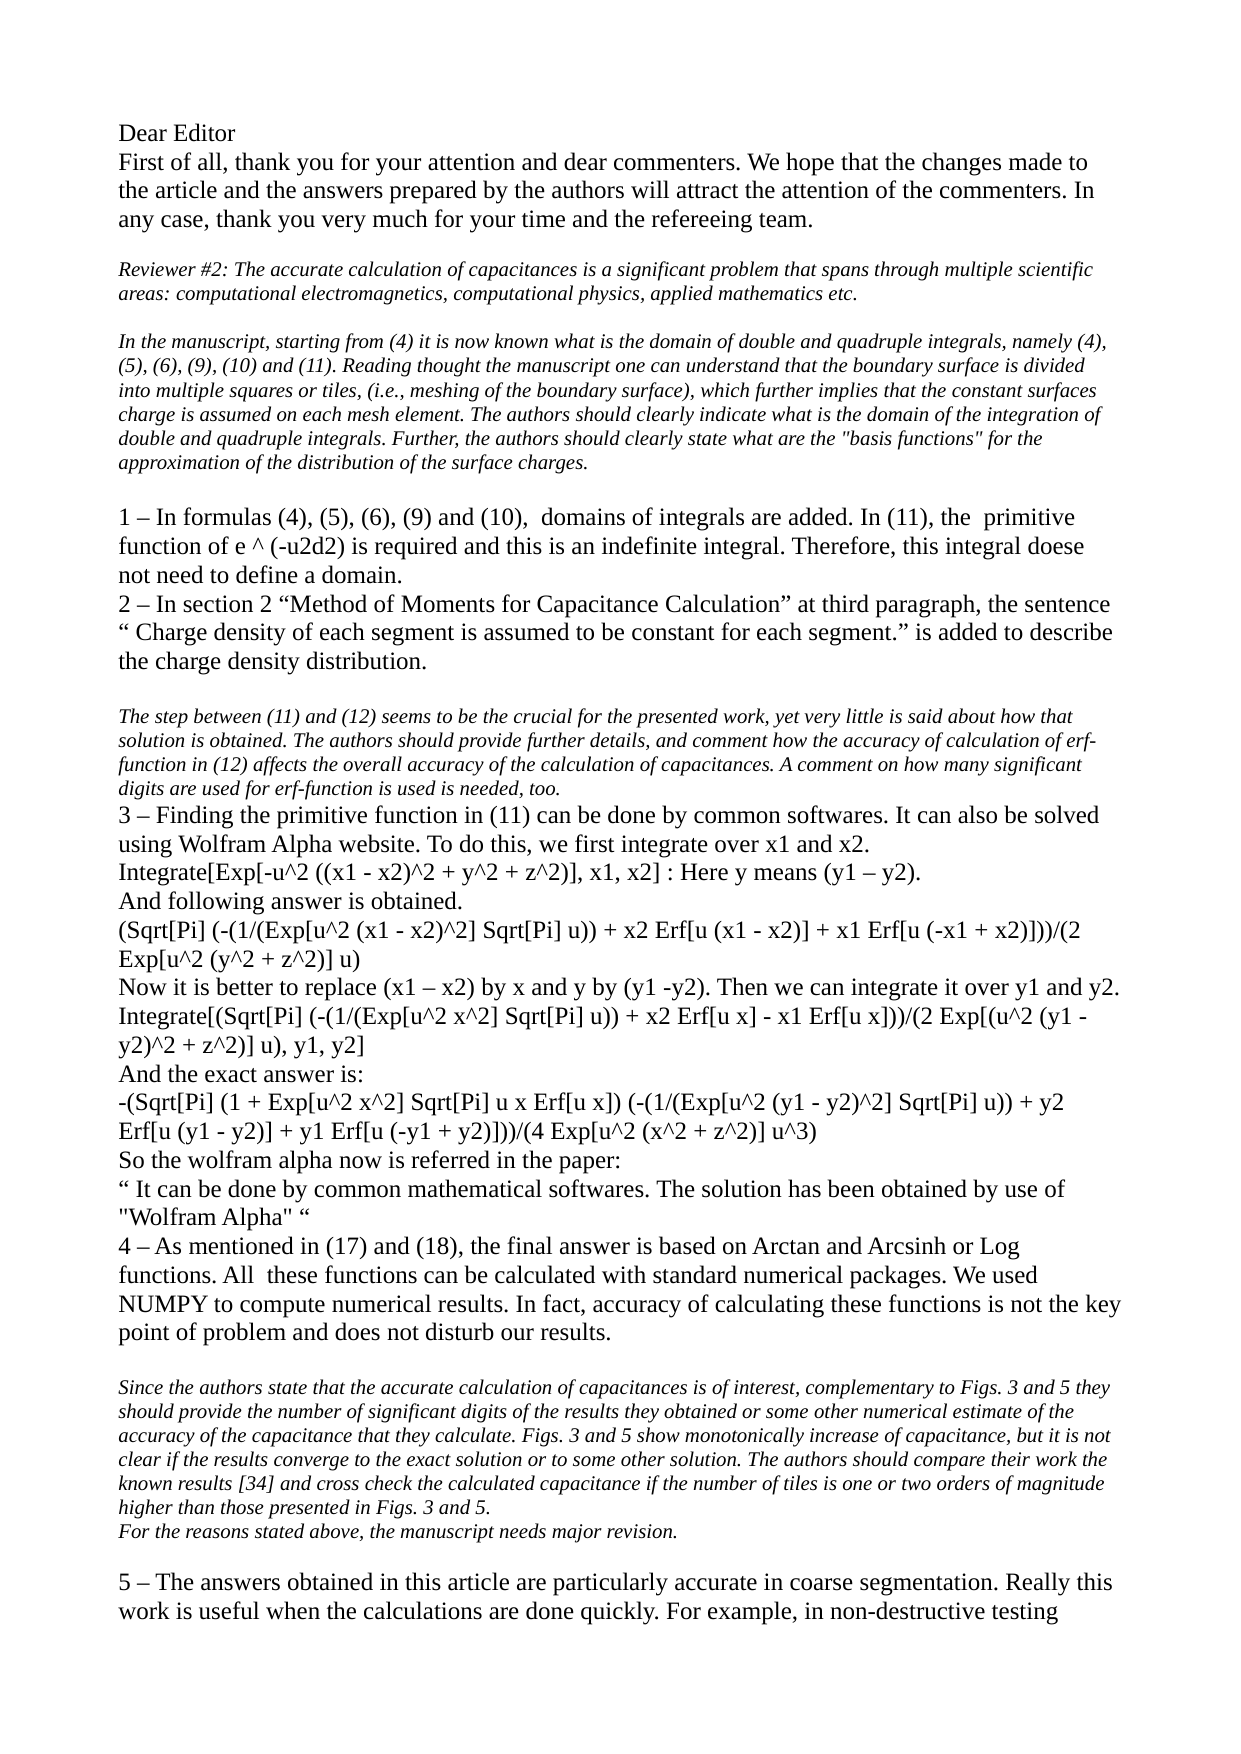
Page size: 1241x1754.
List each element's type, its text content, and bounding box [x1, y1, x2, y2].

text 2 – In section 2 “Method of Moments for Capacitance Calculation” at third paragraph, the sentence “ Charge density of each segment is assumed to be constant for each segment.” is added to describe the charge density distribution. [118, 589, 1122, 675]
text Dear Editor [118, 118, 1122, 147]
text So the wolfram alpha now is referred in the paper: [118, 1145, 1122, 1174]
text In the manuscript, starting from (4) it is now known what is the domain of double and quadruple integrals, namely (4), (5), (6), (9), (10) and (11). Reading thought the manuscript one can understand that the boundary surface is divided into multiple squares or tiles, (i.e., meshing of the boundary surface), which further implies that the constant surfaces charge is assumed on each mesh element. The authors should clearly indicate what is the domain of the integration of double and quadruple integrals. Further, the authors should clearly state what are the "basis functions" for the approximation of the distribution of the surface charges. [118, 329, 1122, 474]
text And the exact answer is: [118, 1059, 1122, 1087]
text Integrate[Exp[-u^2 ((x1 - x2)^2 + y^2 + z^2)], x1, x2] : Here y means (y1 – y2). [118, 857, 1122, 886]
text Now it is better to replace (x1 – x2) by x and y by (y1 -y2). Then we can integrate it over y1 and y2. [118, 972, 1122, 1001]
text And following answer is obtained. [118, 886, 1122, 915]
text Integrate[(Sqrt[Pi] (-(1/(Exp[u^2 x^2] Sqrt[Pi] u)) + x2 Erf[u x] - x1 Erf[u x]))/(2 Exp[(u^2 (y1 - y2)^2 + z^2)] u), y1, y2] [118, 1001, 1122, 1059]
text 1 – In formulas (4), (5), (6), (9) and (10), domains of integrals are added. In (11), the primitive function of e ^ (-u2d2) is required and this is an indefinite integral. Therefore, this integral doese not need to define a domain. [118, 502, 1122, 589]
text For the reasons stated above, the manuscript needs major revision. [118, 1519, 1122, 1543]
text (Sqrt[Pi] (-(1/(Exp[u^2 (x1 - x2)^2] Sqrt[Pi] u)) + x2 Erf[u (x1 - x2)] + x1 Erf[u (-x1 + x2)]))/(2 Exp[u^2 (y^2 + z^2)] u) [118, 915, 1122, 972]
text “ It can be done by common mathematical softwares. The solution has been obtained by use of "Wolfram Alpha" “ [118, 1174, 1122, 1231]
text Since the authors state that the accurate calculation of capacitances is of interest, complementary to Figs. 3 and 5 they should provide the number of significant digits of the results they obtained or some other numerical estimate of the accuracy of the capacitance that they calculate. Figs. 3 and 5 show monotonically increase of capacitance, but it is not clear if the results converge to the exact solution or to some other solution. The authors should compare their work the known results [34] and cross check the calculated capacitance if the number of tiles is one or two orders of magnitude higher than those presented in Figs. 3 and 5. [118, 1375, 1122, 1519]
text Reviewer #2: The accurate calculation of capacitances is a significant problem that spans through multiple scientific areas: computational electromagnetics, computational physics, applied mathematics etc. [118, 257, 1122, 305]
text 5 – The answers obtained in this article are particularly accurate in coarse segmentation. Really this work is useful when the calculations are done quickly. For example, in non-destructive testing [118, 1567, 1122, 1625]
text The step between (11) and (12) seems to be the crucial for the presented work, yet very little is said about how that solution is obtained. The authors should provide further details, and comment how the accuracy of calculation of erf-function in (12) affects the overall accuracy of the calculation of capacitances. A comment on how many significant digits are used for erf-function is used is needed, too. [118, 704, 1122, 800]
text -(Sqrt[Pi] (1 + Exp[u^2 x^2] Sqrt[Pi] u x Erf[u x]) (-(1/(Exp[u^2 (y1 - y2)^2] Sqrt[Pi] u)) + y2 Erf[u (y1 - y2)] + y1 Erf[u (-y1 + y2)]))/(4 Exp[u^2 (x^2 + z^2)] u^3) [118, 1087, 1122, 1145]
text 4 – As mentioned in (17) and (18), the final answer is based on Arctan and Arcsinh or Log functions. All these functions can be calculated with standard numerical packages. We used NUMPY to compute numerical results. In fact, accuracy of calculating these functions is not the key point of problem and does not disturb our results. [118, 1231, 1122, 1346]
text First of all, thank you for your attention and dear commenters. We hope that the changes made to the article and the answers prepared by the authors will attract the attention of the commenters. In any case, thank you very much for your time and the refereeing team. [118, 147, 1122, 233]
text 3 – Finding the primitive function in (11) can be done by common softwares. It can also be solved using Wolfram Alpha website. To do this, we first integrate over x1 and x2. [118, 800, 1122, 857]
